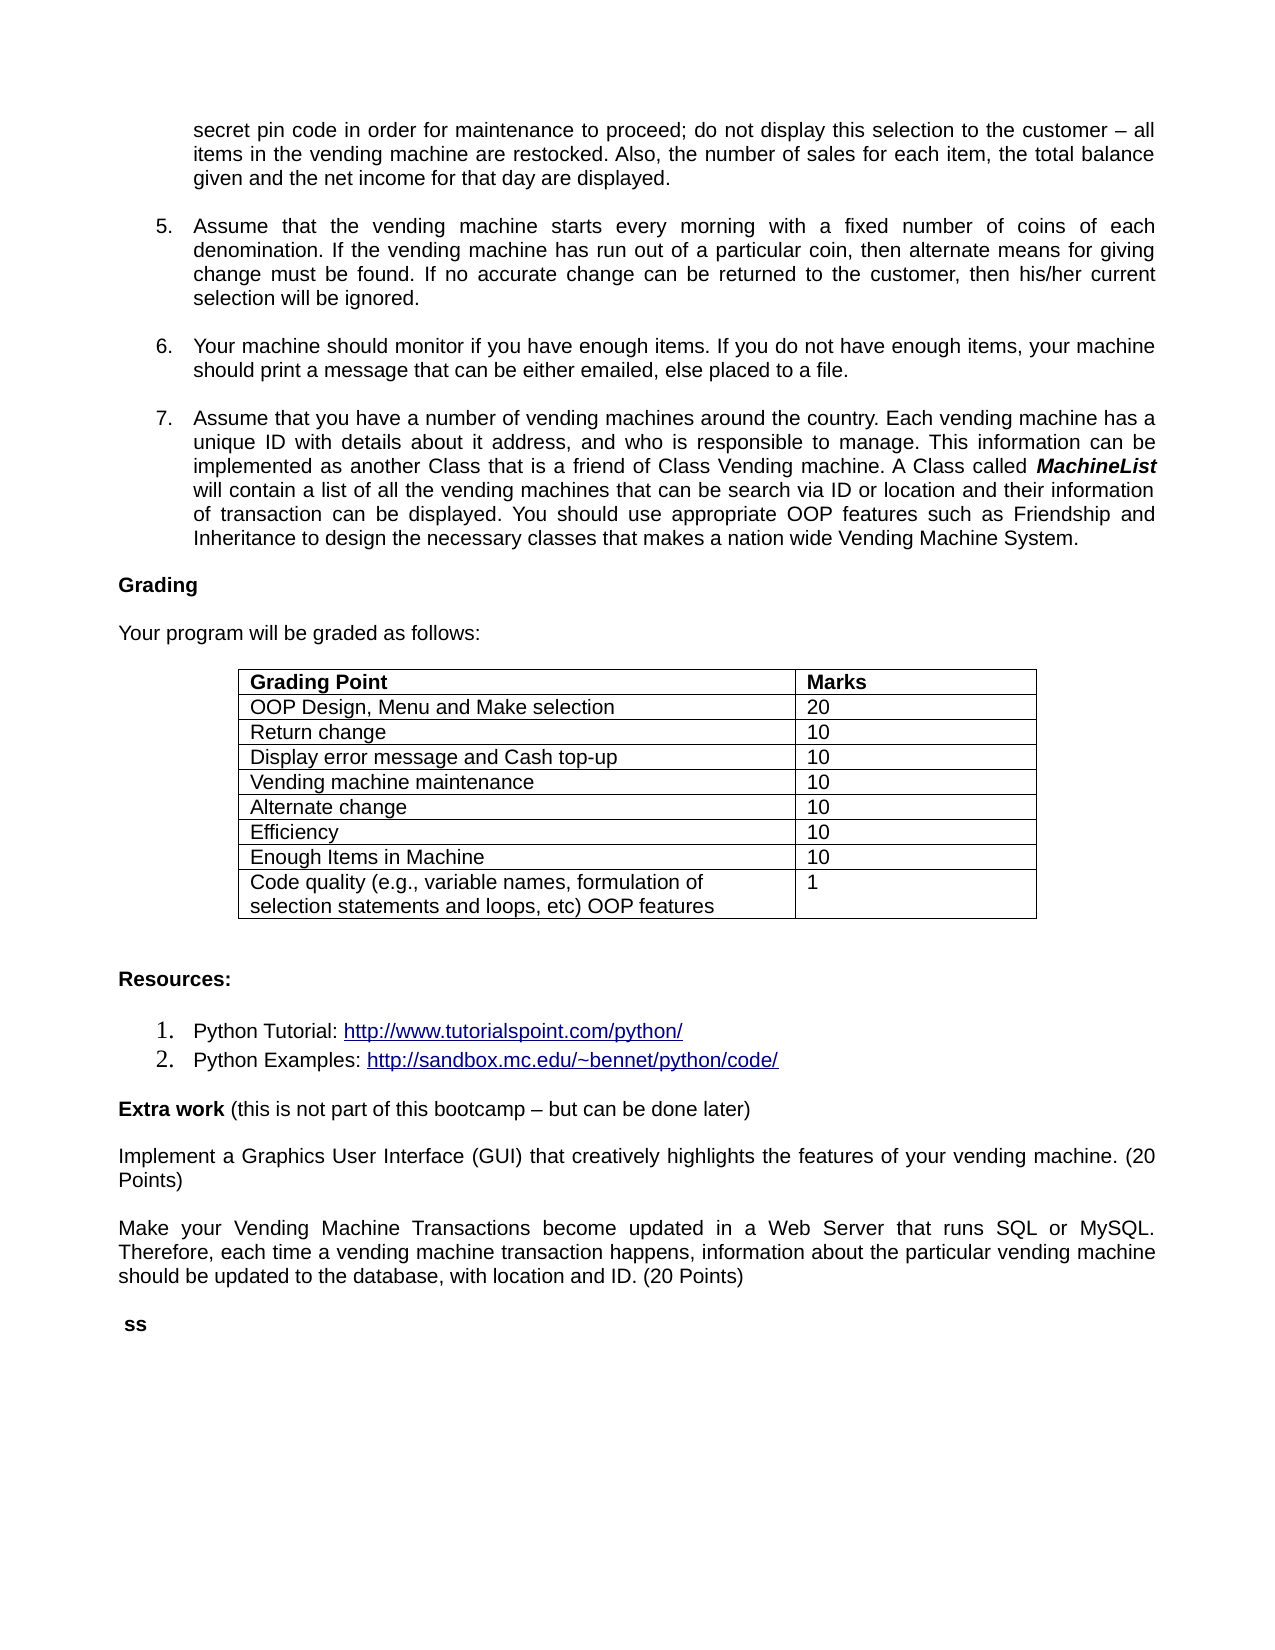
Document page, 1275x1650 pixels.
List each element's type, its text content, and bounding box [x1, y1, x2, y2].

text Implement a Graphics User Interface (GUI) that creatively highlights the features of your vending machine. (20 Points) [118, 1144, 1157, 1192]
text Grading [118, 573, 1157, 597]
table_cell 10 [796, 845, 1036, 869]
text Your program will be graded as follows: [118, 621, 1157, 645]
list Python Examples: http://sandbox.mc.edu/~bennet/python/code/ [156, 1044, 1157, 1072]
table_cell 1 [796, 870, 1036, 918]
table_cell Display error message and Cash top-up [239, 745, 795, 769]
table_cell Efficiency [239, 820, 795, 844]
list Your machine should monitor if you have enough items. If you do not have enough items, your machine should print a message that can be either emailed, else placed to a file. [156, 334, 1157, 382]
table_cell 10 [796, 795, 1036, 819]
table_cell Return change [239, 720, 795, 744]
table_cell Alternate change [239, 795, 795, 819]
table_header Grading Point [239, 670, 795, 694]
table_cell 10 [796, 770, 1036, 794]
table_cell 10 [796, 745, 1036, 769]
table_header Marks [796, 670, 1036, 694]
text Extra work (this is not part of this bootcamp – but can be done later) [118, 1096, 1157, 1120]
text ss [118, 1312, 1157, 1336]
table_cell Enough Items in Machine [239, 845, 795, 869]
text Make your Vending Machine Transactions become updated in a Web Server that runs SQL or MySQL. Therefore, each time a vending machine transaction happens, information about the particular vending machine should be updated to the database, with location and ID. (20 Points) [118, 1216, 1157, 1288]
list Assume that you have a number of vending machines around the country. Each vending machine has a unique ID with details about it address, and who is responsible to manage. This information can be implemented as another Class that is a friend of Class Vending machine. A Class called MachineList will contain a list of all the vending machines that can be search via ID or location and their information of transaction can be displayed. You should use appropriate OOP features such as Friendship and Inheritance to design the necessary classes that makes a nation wide Vending Machine System. [156, 406, 1157, 549]
list Assume that the vending machine starts every morning with a fixed number of coins of each denomination. If the vending machine has run out of a particular coin, then alternate means for giving change must be found. If no accurate change can be returned to the customer, then his/her current selection will be ignored. [156, 214, 1157, 310]
list Python Tutorial: http://www.tutorialspoint.com/python/ [156, 1015, 1157, 1044]
list secret pin code in order for maintenance to proceed; do not display this selection to the customer – all items in the vending machine are restocked. Also, the number of sales for each item, the total balance given and the net income for that day are displayed. [156, 118, 1157, 190]
table_cell 10 [796, 720, 1036, 744]
table_cell Vending machine maintenance [239, 770, 795, 794]
table_cell 10 [796, 820, 1036, 844]
table_cell OOP Design, Menu and Make selection [239, 695, 795, 719]
table_cell 20 [796, 695, 1036, 719]
table_cell Code quality (e.g., variable names, formulation of selection statements and loops, etc) OOP features [239, 870, 795, 918]
text Resources: [118, 967, 1157, 991]
